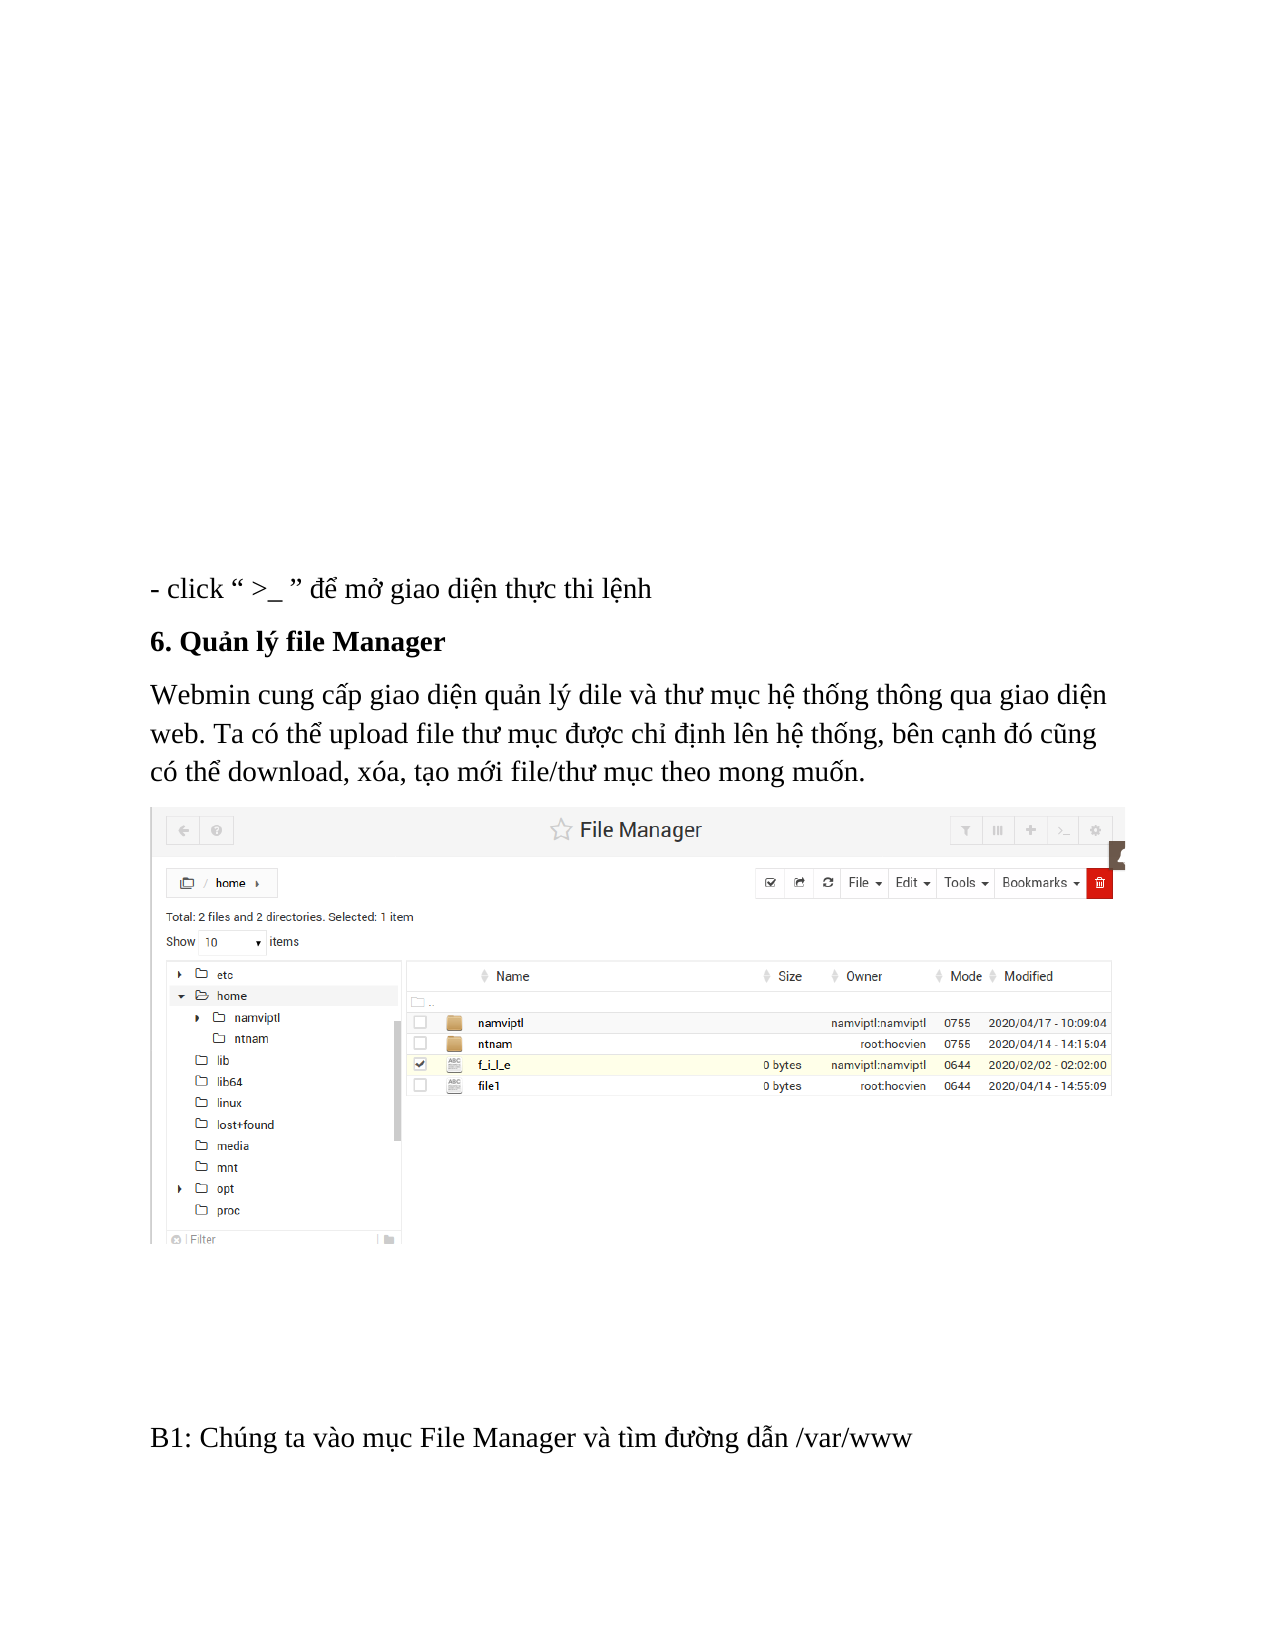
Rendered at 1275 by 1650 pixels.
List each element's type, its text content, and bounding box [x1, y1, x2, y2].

picture [150, 807, 1125, 1244]
text 6. Quản lý file Manager [150, 624, 1125, 658]
text B1: Chúng ta vào mục File Manager và tìm đường dẫn /var/www [150, 1420, 1125, 1453]
text - click “ >_ ” để mở giao diện thực thi lệnh [150, 571, 1125, 604]
text Webmin cung cấp giao diện quản lý dile và thư mục hệ thống thông qua giao diện web. Ta có thể upload file thư mục được chỉ định lên hệ thống, bên cạnh đó cũng có thể download, xóa, tạo mới file/thư mục theo mong muốn. [150, 677, 1125, 788]
